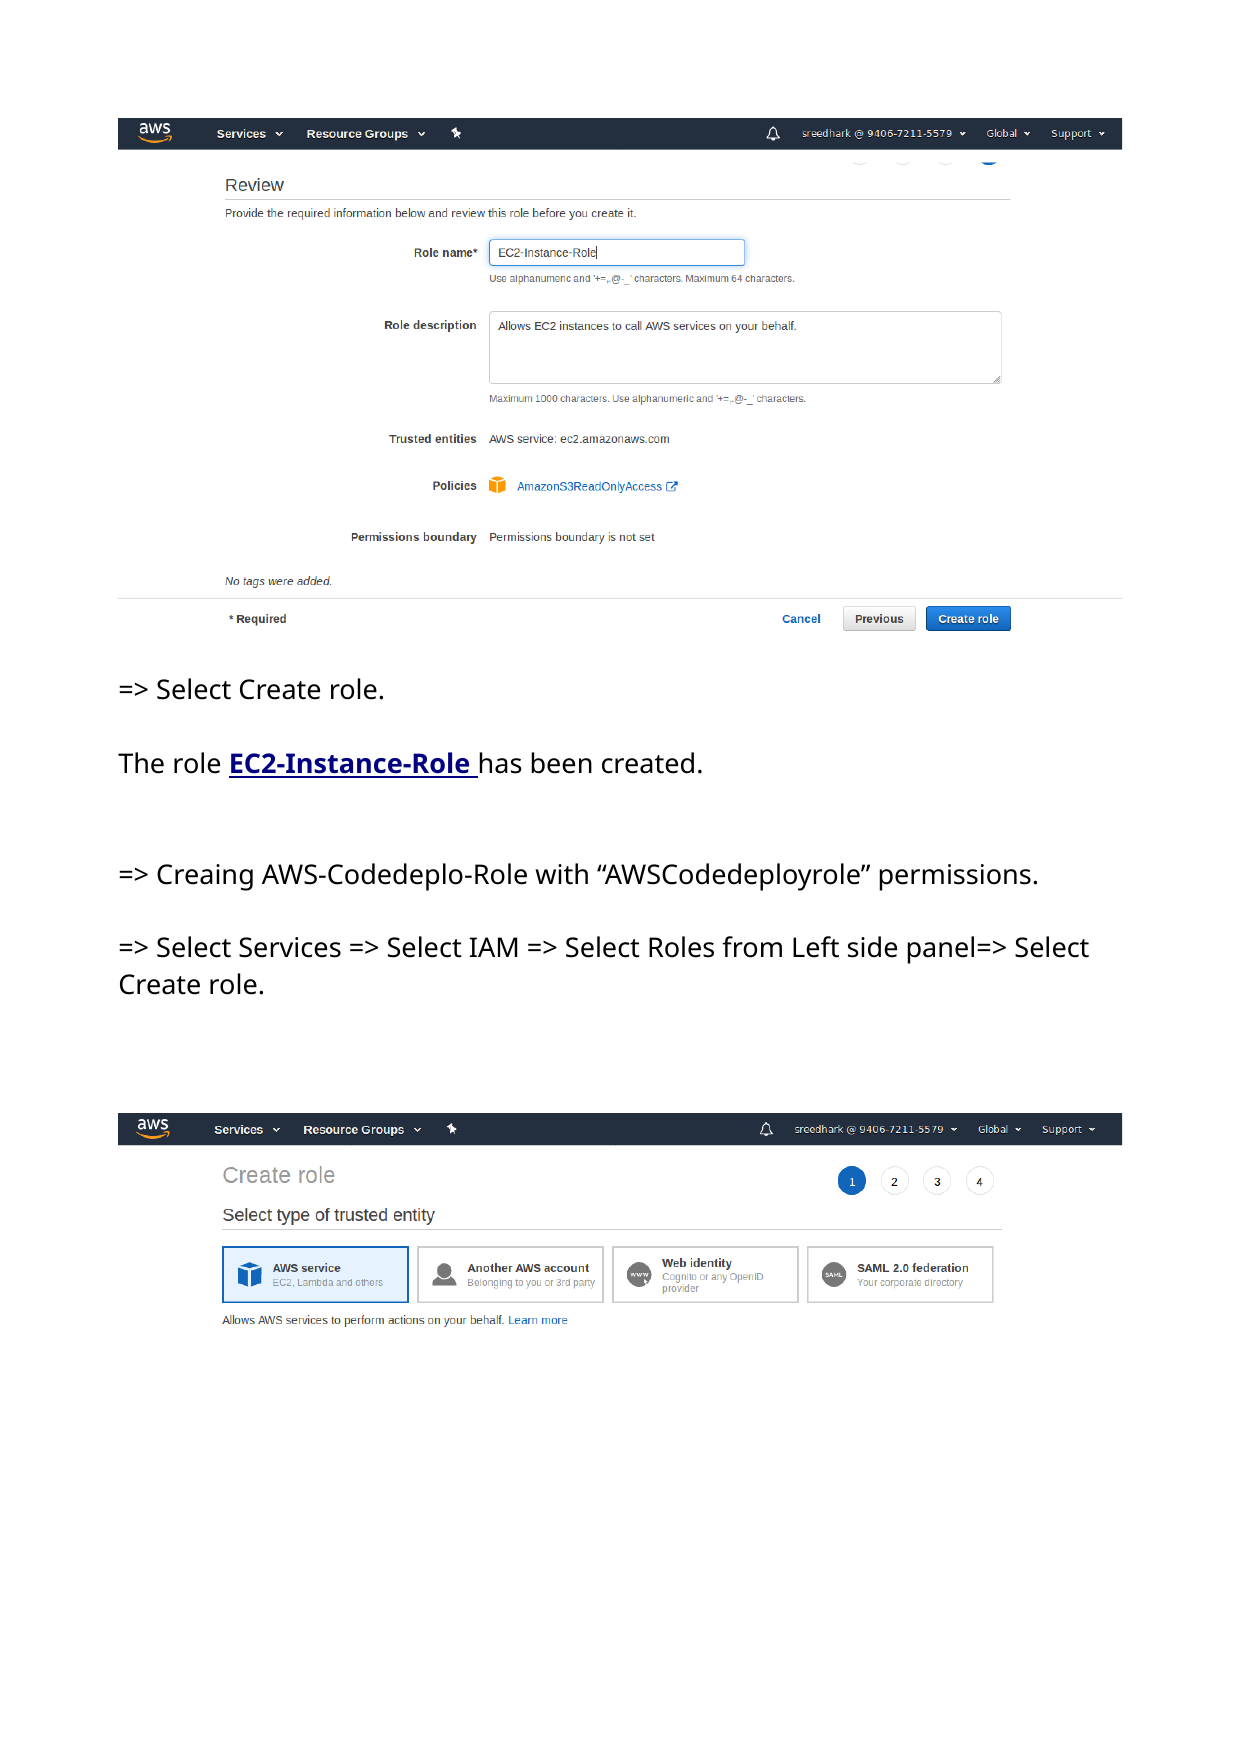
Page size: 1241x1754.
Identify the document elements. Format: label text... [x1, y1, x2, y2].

picture [118, 118, 1123, 634]
text => Select Services => Select IAM => Select Roles from Left side panel=> Select Create role. [118, 929, 1122, 1003]
text The role EC2-Instance-Role has been created. [118, 744, 1122, 781]
picture [118, 1113, 1123, 1345]
text => Select Create role. [118, 671, 1122, 708]
text => Creaing AWS-Codedeplo-Role with “AWSCodedeployrole” permissions. [118, 855, 1122, 892]
